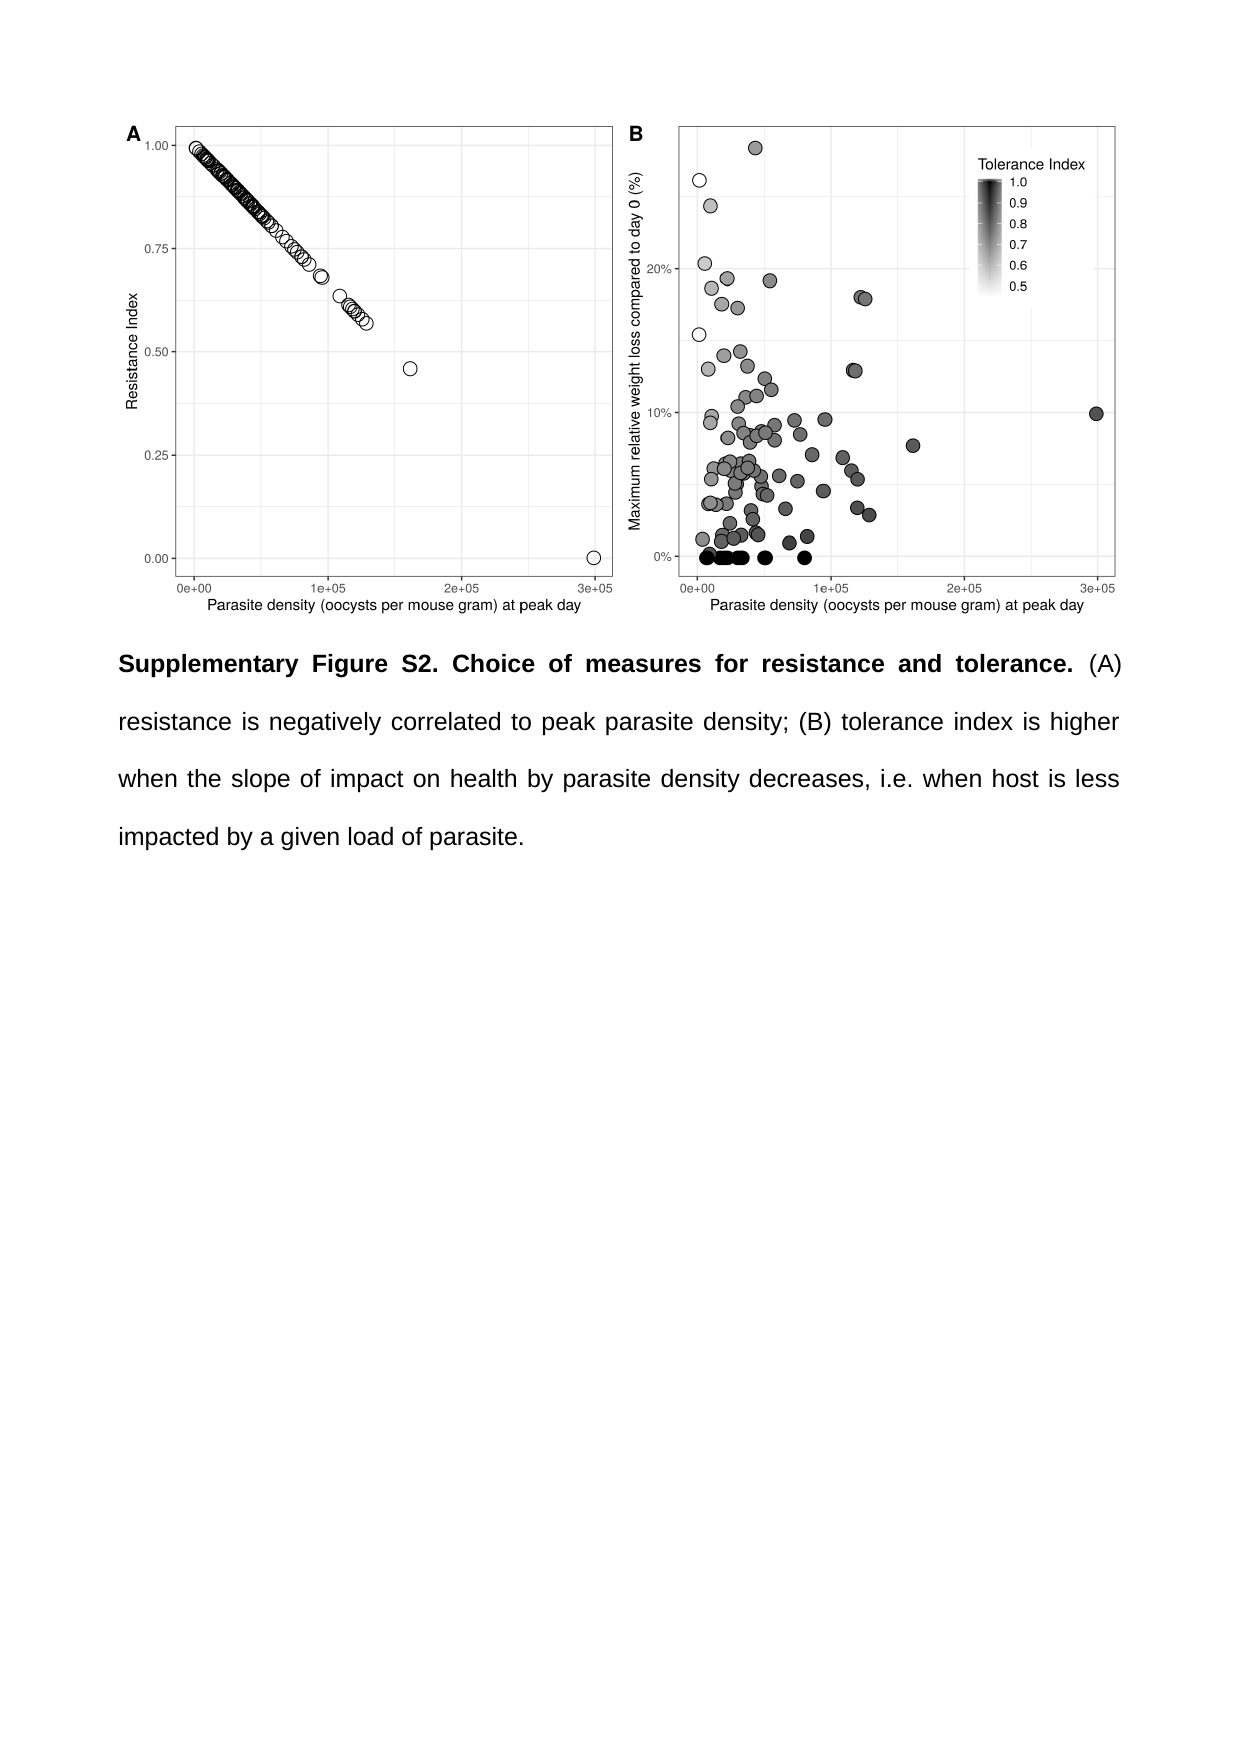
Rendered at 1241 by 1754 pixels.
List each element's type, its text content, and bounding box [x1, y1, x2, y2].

text Supplementary Figure S2. Choice of measures for resistance and tolerance. (A) resistance is negatively correlated to peak parasite density; (B) tolerance index is higher when the slope of impact on health by parasite density decreases, i.e. when host is less impacted by a given load of parasite. [118, 649, 1122, 850]
picture [118, 118, 1123, 621]
